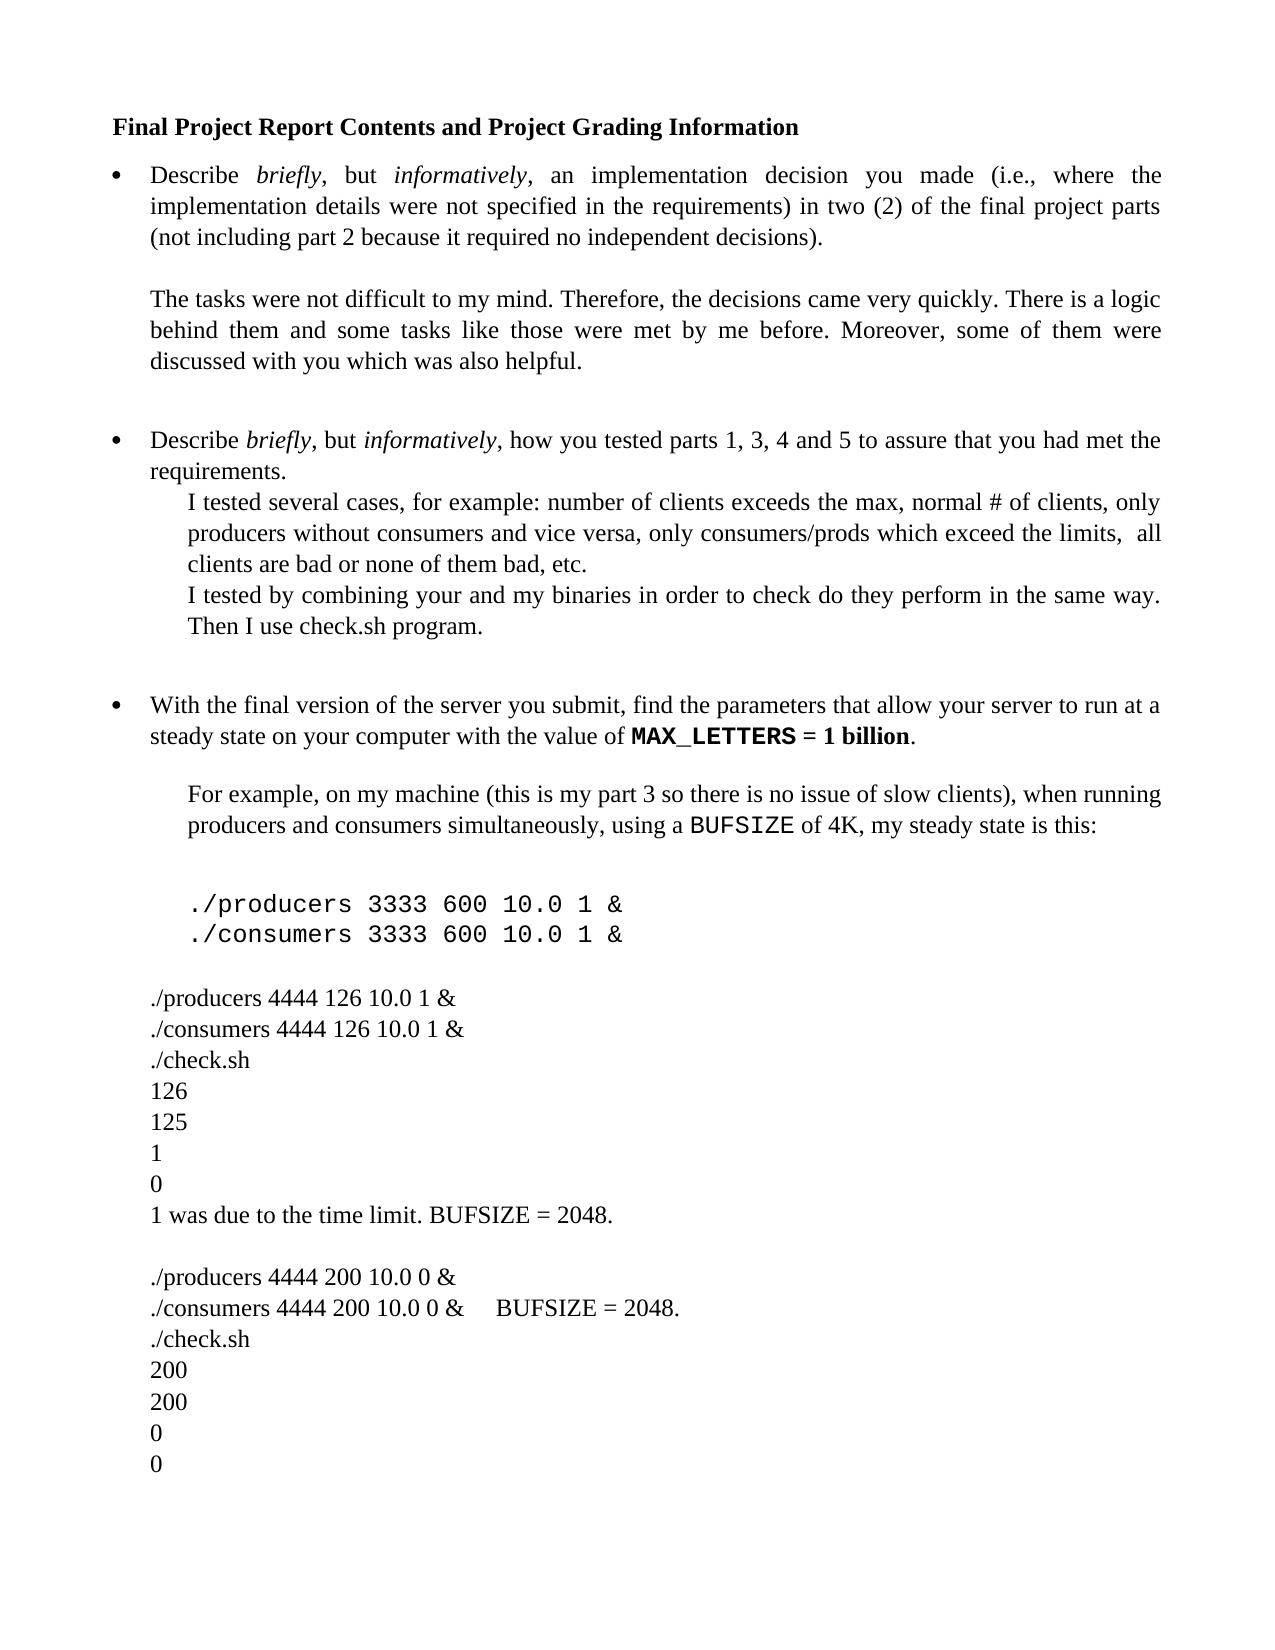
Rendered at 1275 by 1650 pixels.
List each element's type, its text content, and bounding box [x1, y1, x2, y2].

list ./producers 3333 600 10.0 1 & [187, 891, 1162, 920]
list The tasks were not difficult to my mind. Therefore, the decisions came very quickly. There is a logic behind them and some tasks like those were met by me before. Moreover, some of them were discussed with you which was also helpful. [112, 284, 1162, 375]
list ./producers 4444 126 10.0 1 & [150, 983, 1162, 1012]
list Describe briefly, but informatively, how you tested parts 1, 3, 4 and 5 to assure that you had met the requirements. [112, 425, 1162, 485]
text Final Project Report Contents and Project Grading Information [112, 112, 1162, 141]
list 200 [150, 1356, 1162, 1384]
list 0 [150, 1169, 1162, 1198]
list I tested several cases, for example: number of clients exceeds the max, normal # of clients, only producers without consumers and vice versa, only consumers/prods which exceed the limits, all clients are bad or none of them bad, etc. [187, 487, 1162, 578]
list ./check.sh [150, 1324, 1162, 1353]
list 125 [150, 1107, 1162, 1136]
list 0 [150, 1449, 1162, 1477]
list ./consumers 3333 600 10.0 1 & [187, 922, 1162, 950]
list 200 [150, 1387, 1162, 1415]
list 126 [150, 1076, 1162, 1105]
list ./producers 4444 200 10.0 0 & [150, 1262, 1162, 1291]
list With the final version of the server you submit, find the parameters that allow your server to run at a steady state on your computer with the value of MAX_LETTERS = 1 billion. [112, 690, 1162, 752]
list For example, on my machine (this is my part 3 so there is no issue of slow clients), when running producers and consumers simultaneously, using a BUFSIZE of 4K, my steady state is this: [187, 779, 1162, 841]
list ./consumers 4444 126 10.0 1 & [150, 1014, 1162, 1043]
list 1 [150, 1138, 1162, 1167]
list ./consumers 4444 200 10.0 0 & BUFSIZE = 2048. [150, 1293, 1162, 1322]
list Describe briefly, but informatively, an implementation decision you made (i.e., where the implementation details were not specified in the requirements) in two (2) of the final project parts (not including part 2 because it required no independent decisions). [112, 160, 1162, 251]
list 1 was due to the time limit. BUFSIZE = 2048. [150, 1200, 1162, 1229]
list ./check.sh [150, 1045, 1162, 1074]
list 0 [150, 1418, 1162, 1446]
list I tested by combining your and my binaries in order to check do they perform in the same way. Then I use check.sh program. [187, 580, 1162, 640]
